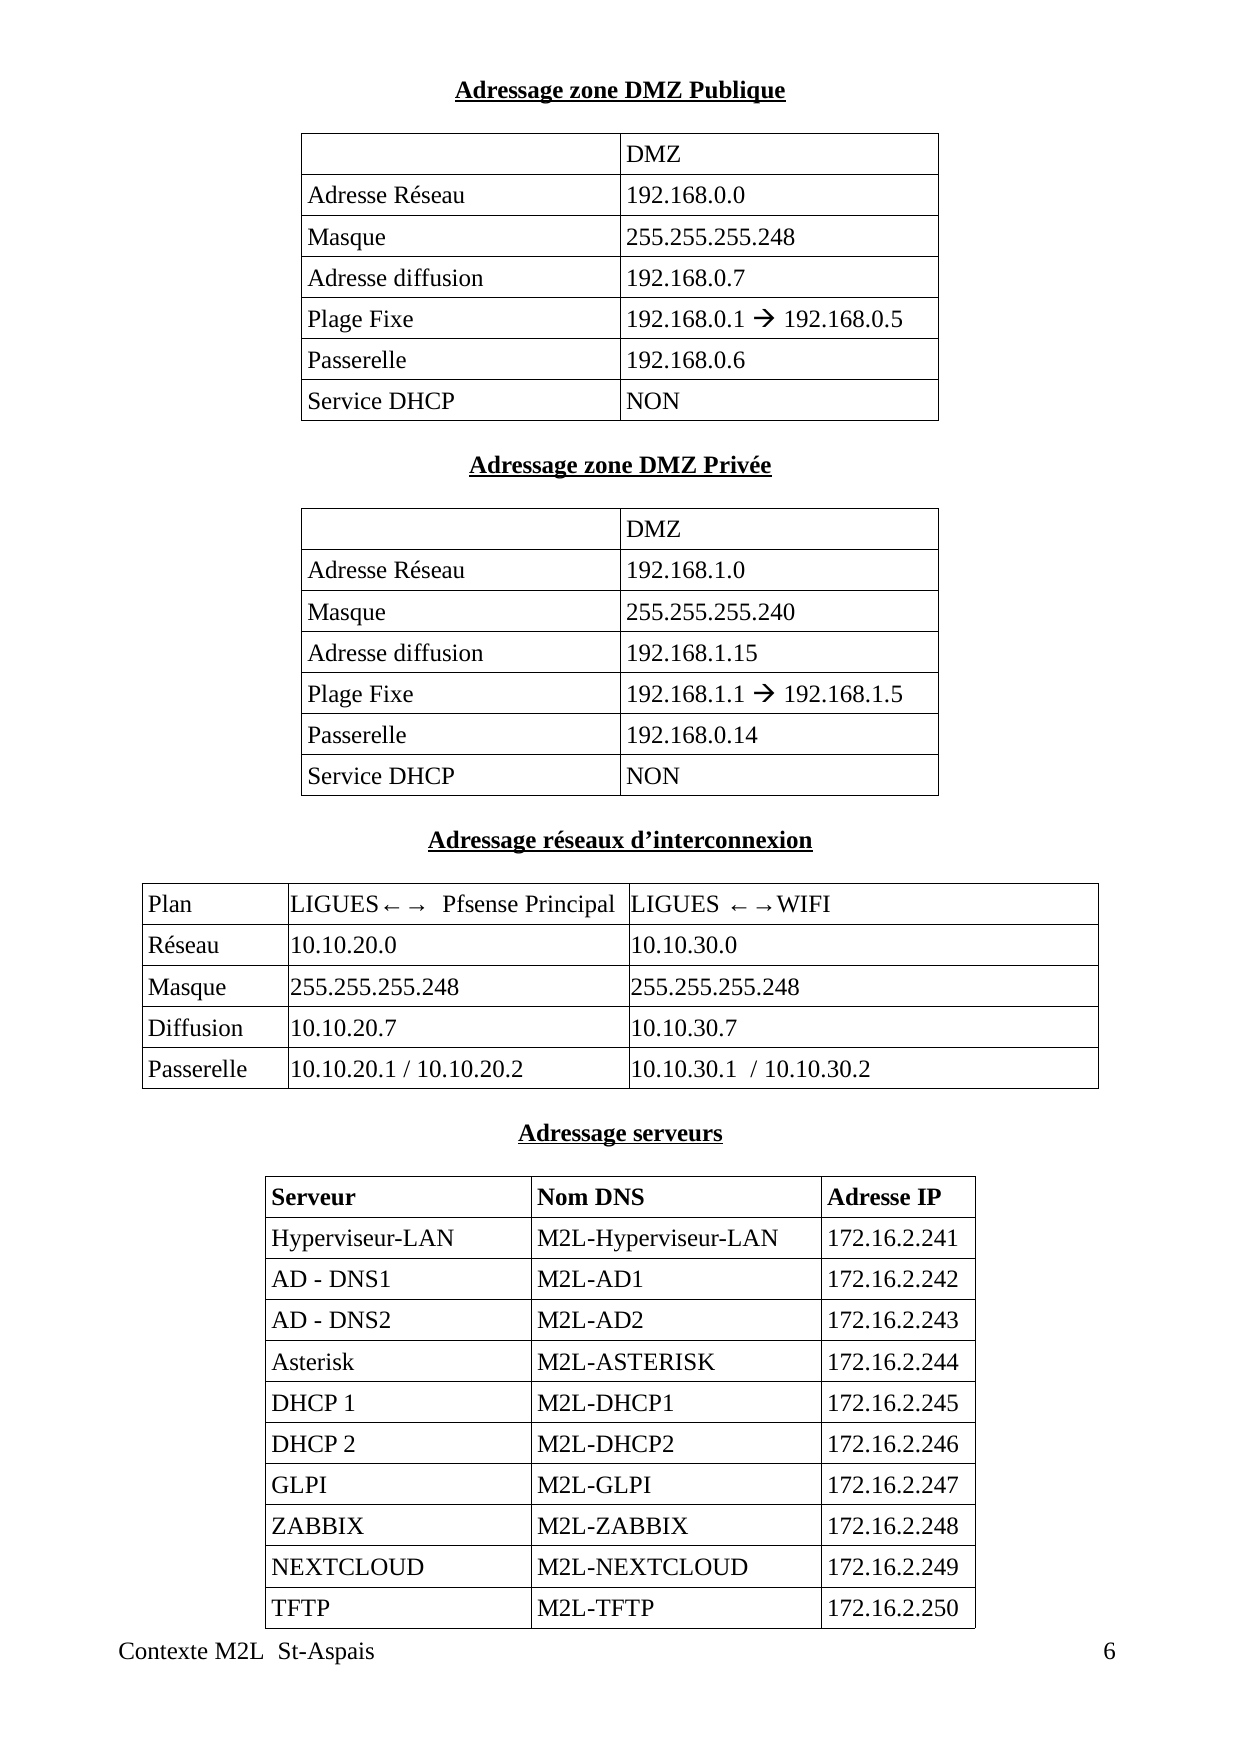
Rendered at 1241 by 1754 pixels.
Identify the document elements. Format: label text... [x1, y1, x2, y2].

table_cell 192.168.1.0 [621, 550, 938, 590]
table_cell M2L-GLPI [532, 1464, 821, 1504]
table_cell Plage Fixe [302, 298, 620, 338]
table_cell Masque [302, 216, 620, 256]
text Adressage serveurs [118, 1118, 1122, 1147]
table_cell ZABBIX [266, 1505, 531, 1545]
table_cell 192.168.0.1  192.168.0.5 [621, 298, 938, 338]
table_header DMZ [621, 509, 938, 549]
table_cell 255.255.255.248 [630, 966, 1098, 1006]
table_cell Service DHCP [302, 380, 620, 420]
table_cell Adresse diffusion [302, 632, 620, 672]
table_cell NON [621, 380, 938, 420]
table_cell M2L-DHCP1 [532, 1382, 821, 1422]
table_cell DHCP 2 [266, 1423, 531, 1463]
table_cell 172.16.2.250 [822, 1588, 975, 1627]
table_cell Service DHCP [302, 755, 620, 795]
table_cell M2L-AD1 [532, 1259, 821, 1299]
table_header [302, 134, 620, 174]
table_cell DHCP 1 [266, 1382, 531, 1422]
table_cell 172.16.2.244 [822, 1341, 975, 1381]
table_header Nom DNS [532, 1177, 821, 1217]
table_cell Plage Fixe [302, 673, 620, 713]
table_cell 255.255.255.248 [289, 966, 629, 1006]
table_cell 172.16.2.246 [822, 1423, 975, 1463]
table_cell 255.255.255.248 [621, 216, 938, 256]
table_cell 255.255.255.240 [621, 591, 938, 631]
table_cell Asterisk [266, 1341, 531, 1381]
table_cell Réseau [143, 925, 288, 965]
table_cell M2L-NEXTCLOUD [532, 1546, 821, 1586]
table_cell 10.10.20.0 [289, 925, 629, 965]
table_cell AD - DNS1 [266, 1259, 531, 1299]
table_cell AD - DNS2 [266, 1300, 531, 1340]
table_cell Masque [302, 591, 620, 631]
text Adressage réseaux d’interconnexion [118, 825, 1122, 854]
table_cell 172.16.2.249 [822, 1546, 975, 1586]
table_cell M2L-TFTP [532, 1588, 821, 1627]
table_header Plan [143, 884, 288, 924]
table_cell 192.168.0.14 [621, 714, 938, 754]
table_cell 172.16.2.248 [822, 1505, 975, 1545]
table_cell M2L-ASTERISK [532, 1341, 821, 1381]
table_cell M2L-ZABBIX [532, 1505, 821, 1545]
table_cell M2L-DHCP2 [532, 1423, 821, 1463]
table_cell Adresse diffusion [302, 257, 620, 297]
table_cell 172.16.2.247 [822, 1464, 975, 1504]
table_cell Hyperviseur-LAN [266, 1218, 531, 1258]
table_cell Masque [143, 966, 288, 1006]
table_cell Passerelle [302, 339, 620, 379]
table_cell 192.168.0.7 [621, 257, 938, 297]
table_cell 192.168.1.15 [621, 632, 938, 672]
table_cell Diffusion [143, 1007, 288, 1047]
table_cell 192.168.0.6 [621, 339, 938, 379]
table_cell GLPI [266, 1464, 531, 1504]
table_cell M2L-AD2 [532, 1300, 821, 1340]
table_cell 10.10.30.7 [630, 1007, 1098, 1047]
table_cell 172.16.2.241 [822, 1218, 975, 1258]
table_cell TFTP [266, 1588, 531, 1627]
table_header DMZ [621, 134, 938, 174]
table_header Adresse IP [822, 1177, 975, 1217]
table_cell NON [621, 755, 938, 795]
table_cell 172.16.2.245 [822, 1382, 975, 1422]
table_cell 172.16.2.242 [822, 1259, 975, 1299]
table_cell Adresse Réseau [302, 175, 620, 215]
table_header [302, 509, 620, 549]
table_cell M2L-Hyperviseur-LAN [532, 1218, 821, 1258]
table_cell Passerelle [302, 714, 620, 754]
table_cell 10.10.30.0 [630, 925, 1098, 965]
table_header LIGUES ←→WIFI [630, 884, 1098, 924]
table_cell Passerelle [143, 1048, 288, 1088]
table_cell 192.168.1.1  192.168.1.5 [621, 673, 938, 713]
table_cell NEXTCLOUD [266, 1546, 531, 1586]
text Adressage zone DMZ Publique [118, 75, 1122, 104]
table_cell Adresse Réseau [302, 550, 620, 590]
table_cell 172.16.2.243 [822, 1300, 975, 1340]
table_cell 10.10.20.7 [289, 1007, 629, 1047]
table_cell 10.10.30.1 / 10.10.30.2 [630, 1048, 1098, 1088]
table_header LIGUES←→ Pfsense Principal [289, 884, 629, 924]
table_header Serveur [266, 1177, 531, 1217]
text Adressage zone DMZ Privée [118, 450, 1122, 479]
table_cell 10.10.20.1 / 10.10.20.2 [289, 1048, 629, 1088]
table_cell 192.168.0.0 [621, 175, 938, 215]
